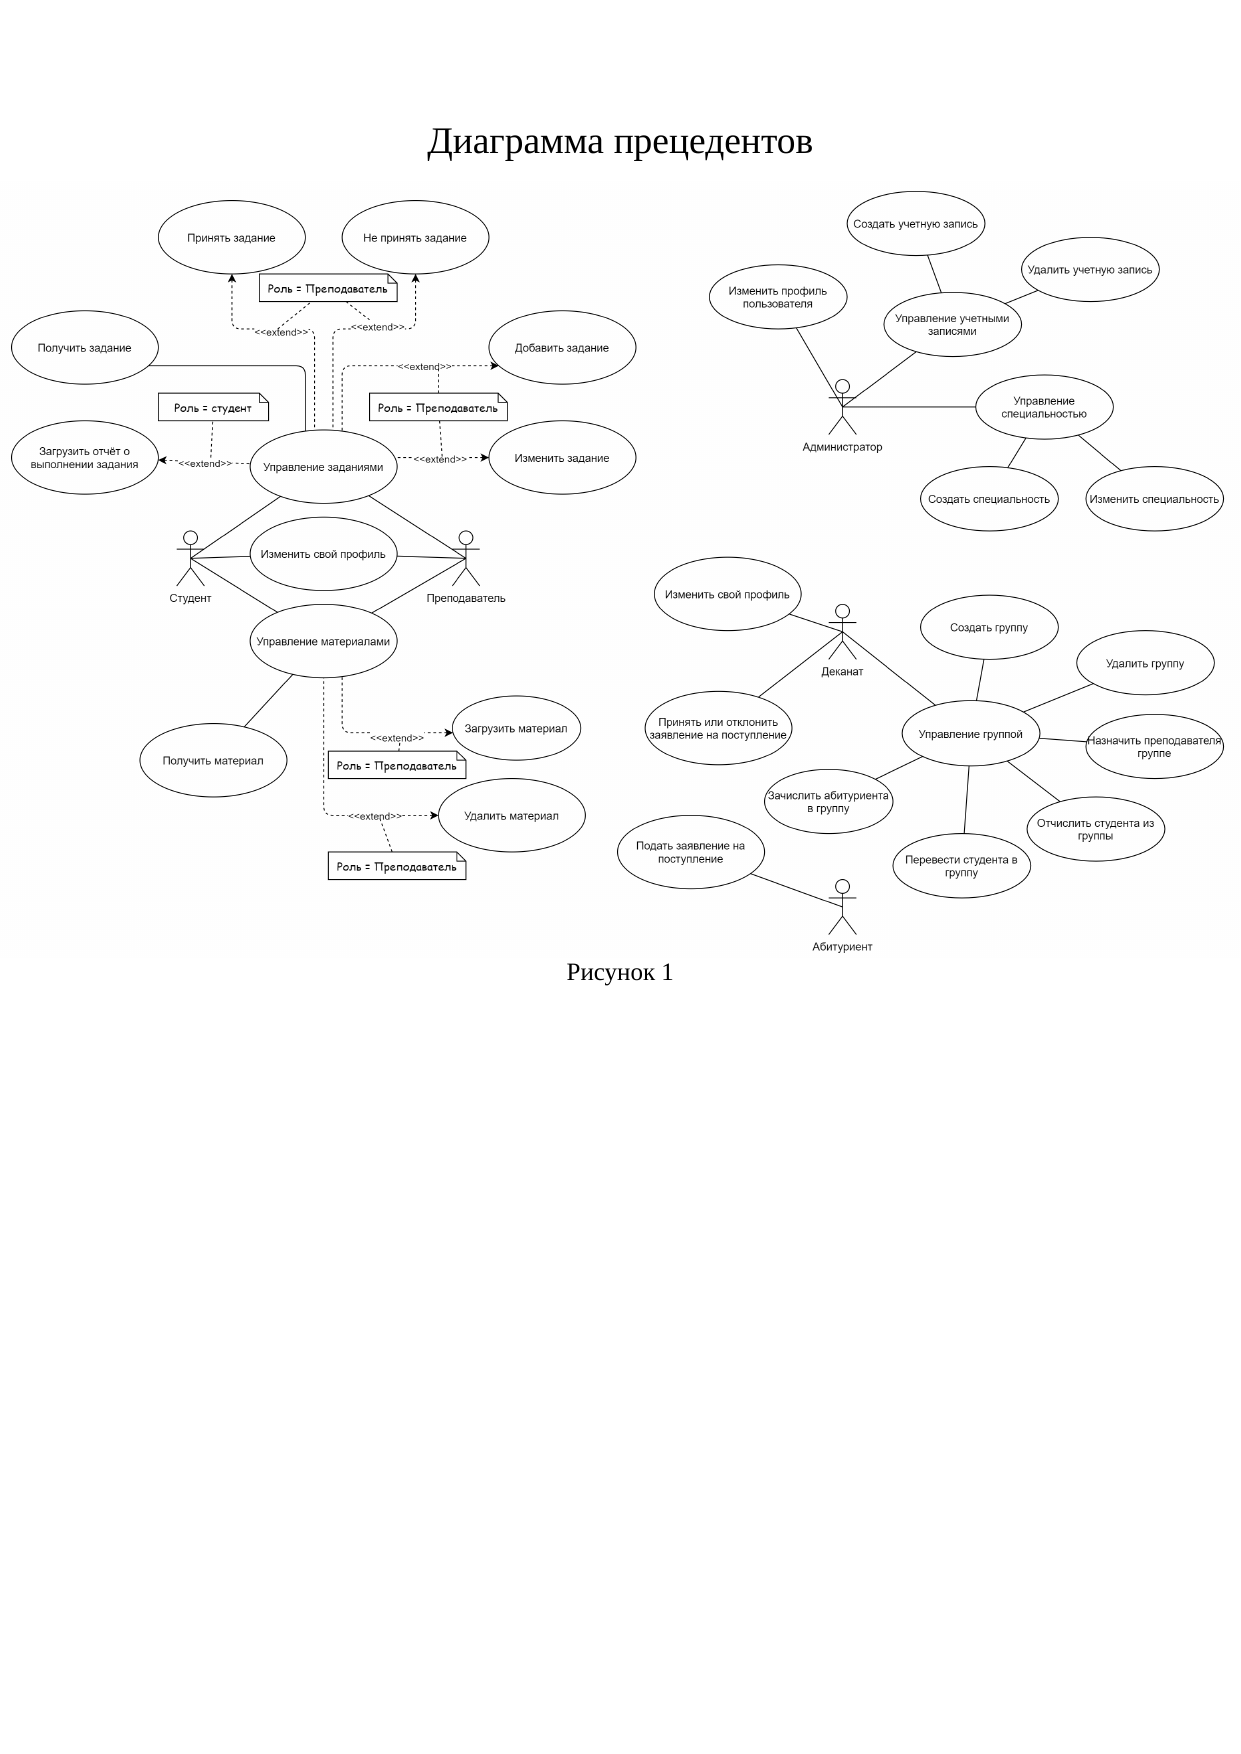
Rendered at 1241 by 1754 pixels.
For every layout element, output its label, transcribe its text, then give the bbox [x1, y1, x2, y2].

text [118, 161, 1122, 181]
text Диаграмма прецедентов [118, 118, 1122, 161]
picture [0, 181, 1241, 958]
text Рисунок 1 [118, 958, 1122, 986]
